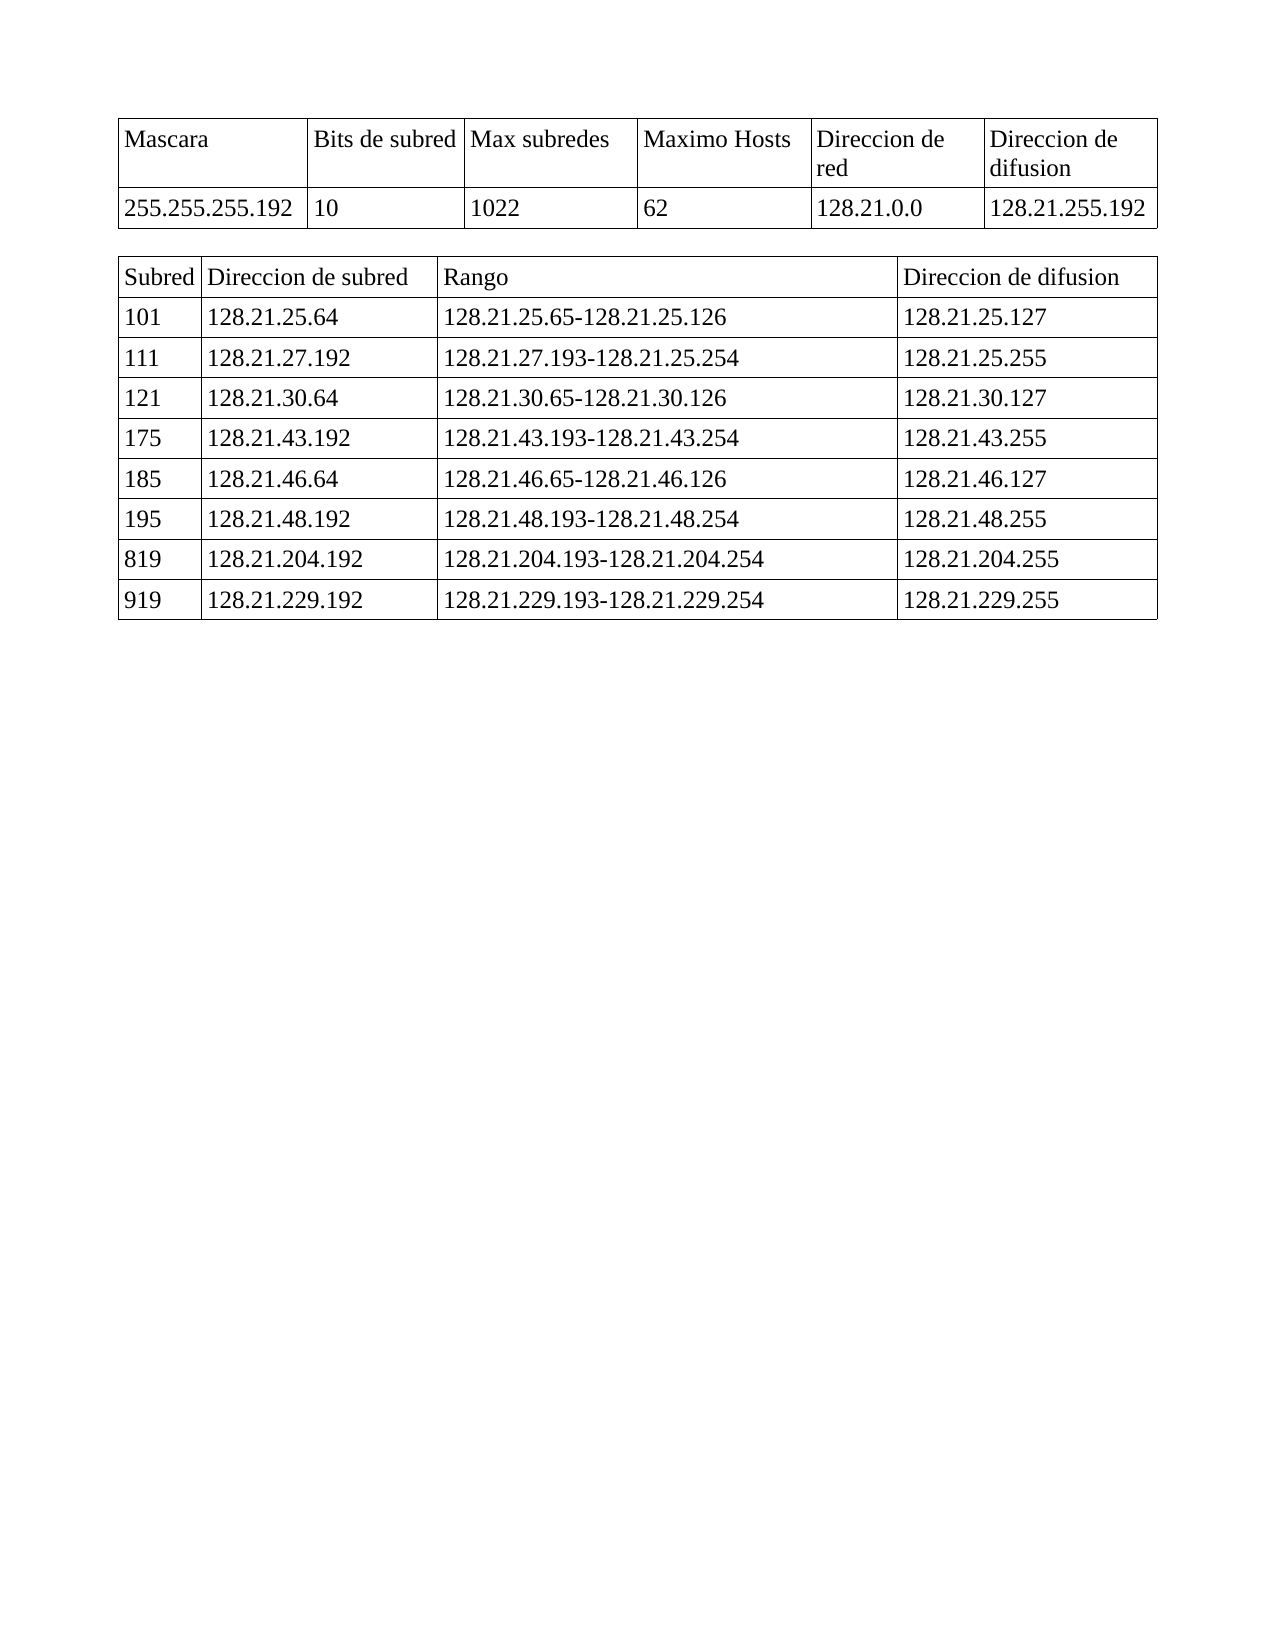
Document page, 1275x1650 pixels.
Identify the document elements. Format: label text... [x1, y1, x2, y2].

table_header Max subredes [465, 119, 637, 187]
table_cell 101 [119, 298, 201, 337]
table_cell 128.21.0.0 [812, 188, 984, 227]
table_cell 919 [119, 580, 201, 619]
table_header Bits de subred [308, 119, 464, 187]
table_header Maximo Hosts [638, 119, 811, 187]
table_cell 128.21.229.255 [898, 580, 1157, 619]
table_header Subred [119, 257, 201, 297]
table_cell 128.21.30.64 [202, 378, 437, 418]
table_cell 10 [308, 188, 464, 227]
table_cell 128.21.46.127 [898, 459, 1157, 498]
table_cell 128.21.25.127 [898, 298, 1157, 337]
table_cell 128.21.43.255 [898, 419, 1157, 458]
table_cell 128.21.48.255 [898, 499, 1157, 538]
table_cell 128.21.204.193-128.21.204.254 [438, 540, 897, 579]
table_cell 128.21.229.193-128.21.229.254 [438, 580, 897, 619]
table_cell 128.21.25.255 [898, 338, 1157, 377]
table_header Direccion de subred [202, 257, 437, 297]
table_cell 128.21.48.193-128.21.48.254 [438, 499, 897, 538]
table_cell 128.21.27.193-128.21.25.254 [438, 338, 897, 377]
table_cell 128.21.30.65-128.21.30.126 [438, 378, 897, 418]
table_cell 128.21.46.65-128.21.46.126 [438, 459, 897, 498]
table_cell 128.21.43.192 [202, 419, 437, 458]
table_cell 128.21.30.127 [898, 378, 1157, 418]
table_cell 128.21.25.65-128.21.25.126 [438, 298, 897, 337]
table_cell 819 [119, 540, 201, 579]
table_cell 128.21.46.64 [202, 459, 437, 498]
table_header Mascara [119, 119, 307, 187]
table_header Rango [438, 257, 897, 297]
table_cell 128.21.204.255 [898, 540, 1157, 579]
table_cell 185 [119, 459, 201, 498]
table_header Direccion de red [812, 119, 984, 187]
table_header Direccion de difusion [898, 257, 1157, 297]
table_header Direccion de difusion [985, 119, 1157, 187]
table_cell 128.21.48.192 [202, 499, 437, 538]
table_cell 128.21.27.192 [202, 338, 437, 377]
table_cell 255.255.255.192 [119, 188, 307, 227]
table_cell 128.21.255.192 [985, 188, 1157, 227]
table_cell 62 [638, 188, 811, 227]
table_cell 111 [119, 338, 201, 377]
table_cell 175 [119, 419, 201, 458]
table_cell 128.21.25.64 [202, 298, 437, 337]
table_cell 128.21.43.193-128.21.43.254 [438, 419, 897, 458]
table_cell 1022 [465, 188, 637, 227]
table_cell 121 [119, 378, 201, 418]
table_cell 128.21.229.192 [202, 580, 437, 619]
table_cell 128.21.204.192 [202, 540, 437, 579]
table_cell 195 [119, 499, 201, 538]
